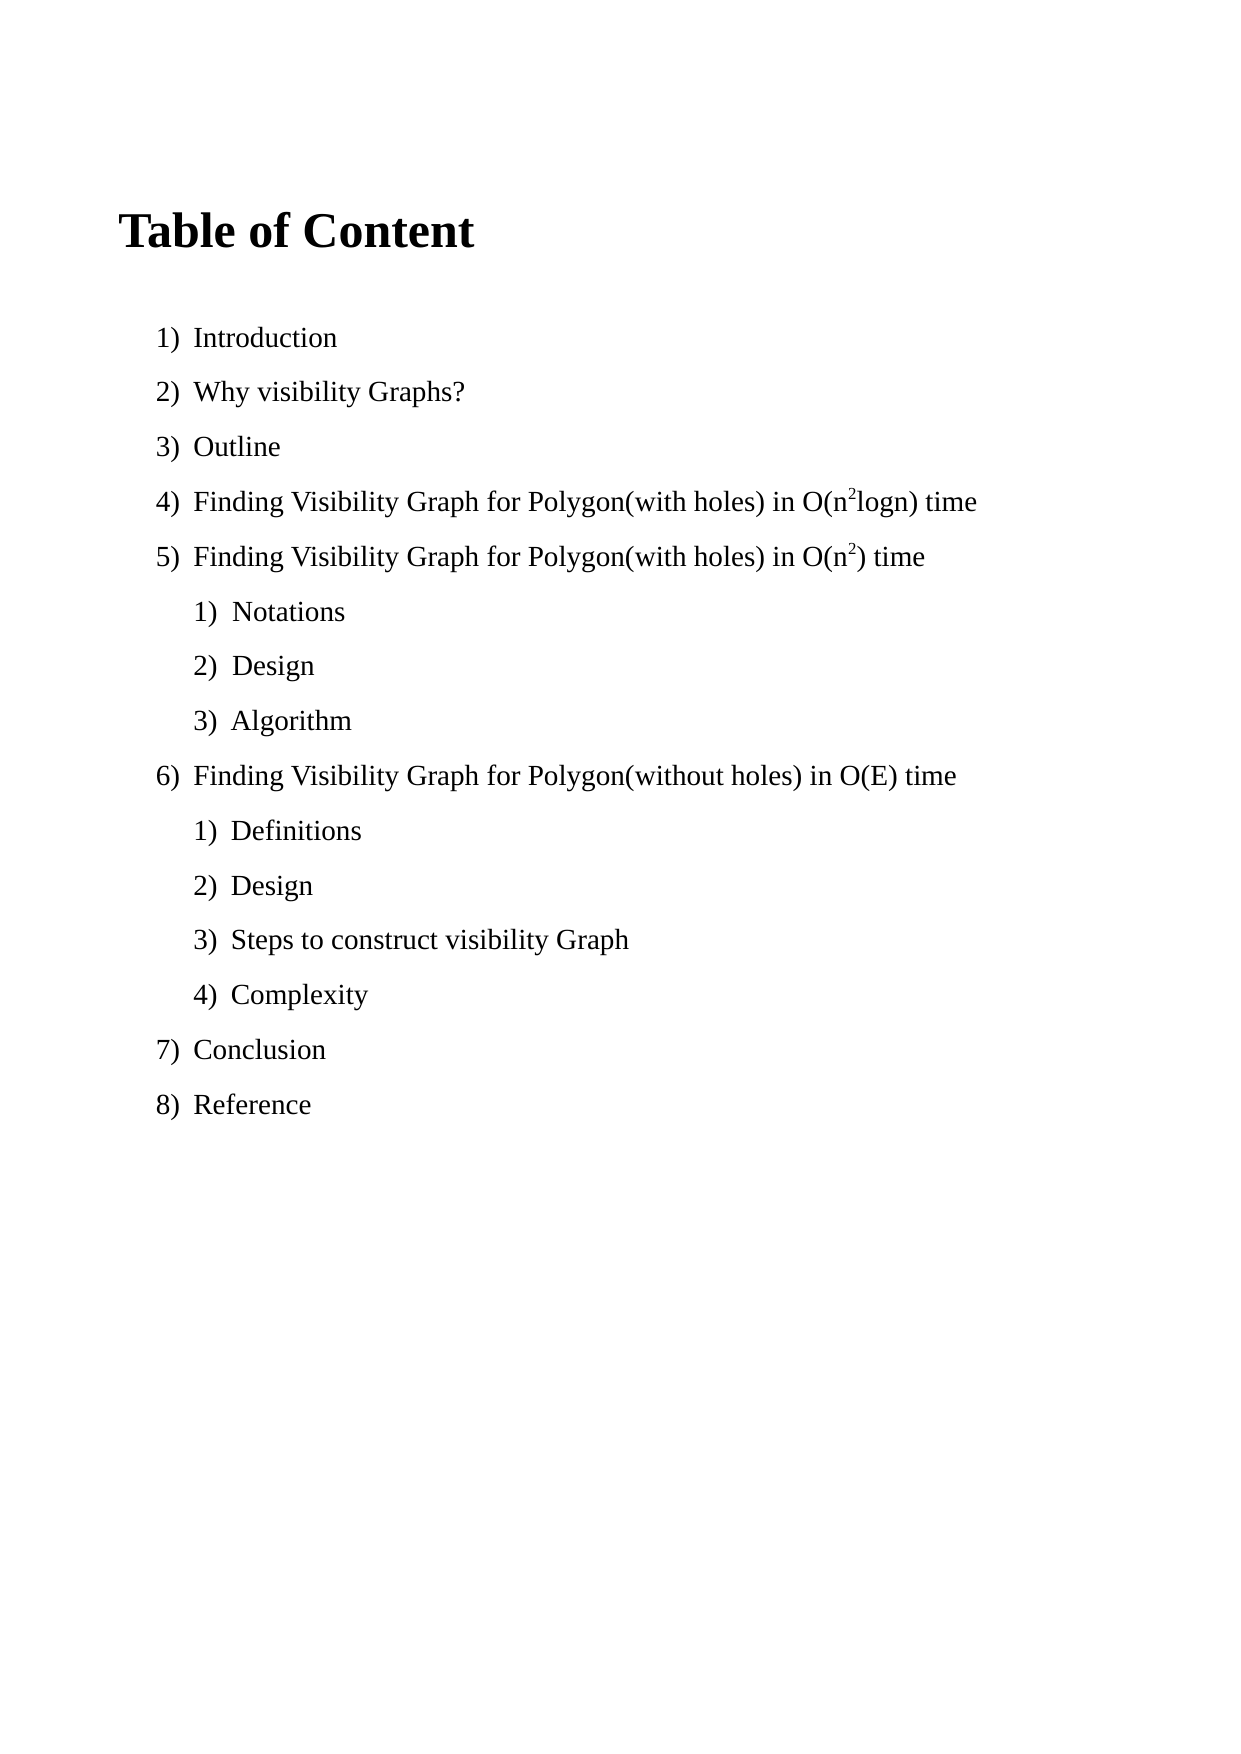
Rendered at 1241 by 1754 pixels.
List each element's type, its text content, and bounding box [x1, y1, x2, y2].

list Outline [156, 429, 1122, 463]
list 1) Notations [156, 594, 1122, 627]
list Why visibility Graphs? [156, 374, 1122, 408]
list 3) Algorithm [156, 703, 1122, 737]
list Steps to construct visibility Graph [193, 922, 1122, 956]
list Reference [156, 1087, 1122, 1120]
subtitle Table of Content [118, 201, 1122, 258]
list 2) Design [156, 648, 1122, 682]
list Conclusion [156, 1032, 1122, 1066]
list Finding Visibility Graph for Polygon(with holes) in O(n2) time [156, 539, 1122, 572]
list Introduction [156, 320, 1122, 353]
list Definitions [193, 813, 1122, 846]
list Finding Visibility Graph for Polygon(without holes) in O(E) time [156, 758, 1122, 792]
list Design [193, 868, 1122, 901]
list Finding Visibility Graph for Polygon(with holes) in O(n2logn) time [156, 484, 1122, 518]
list Complexity [193, 977, 1122, 1011]
